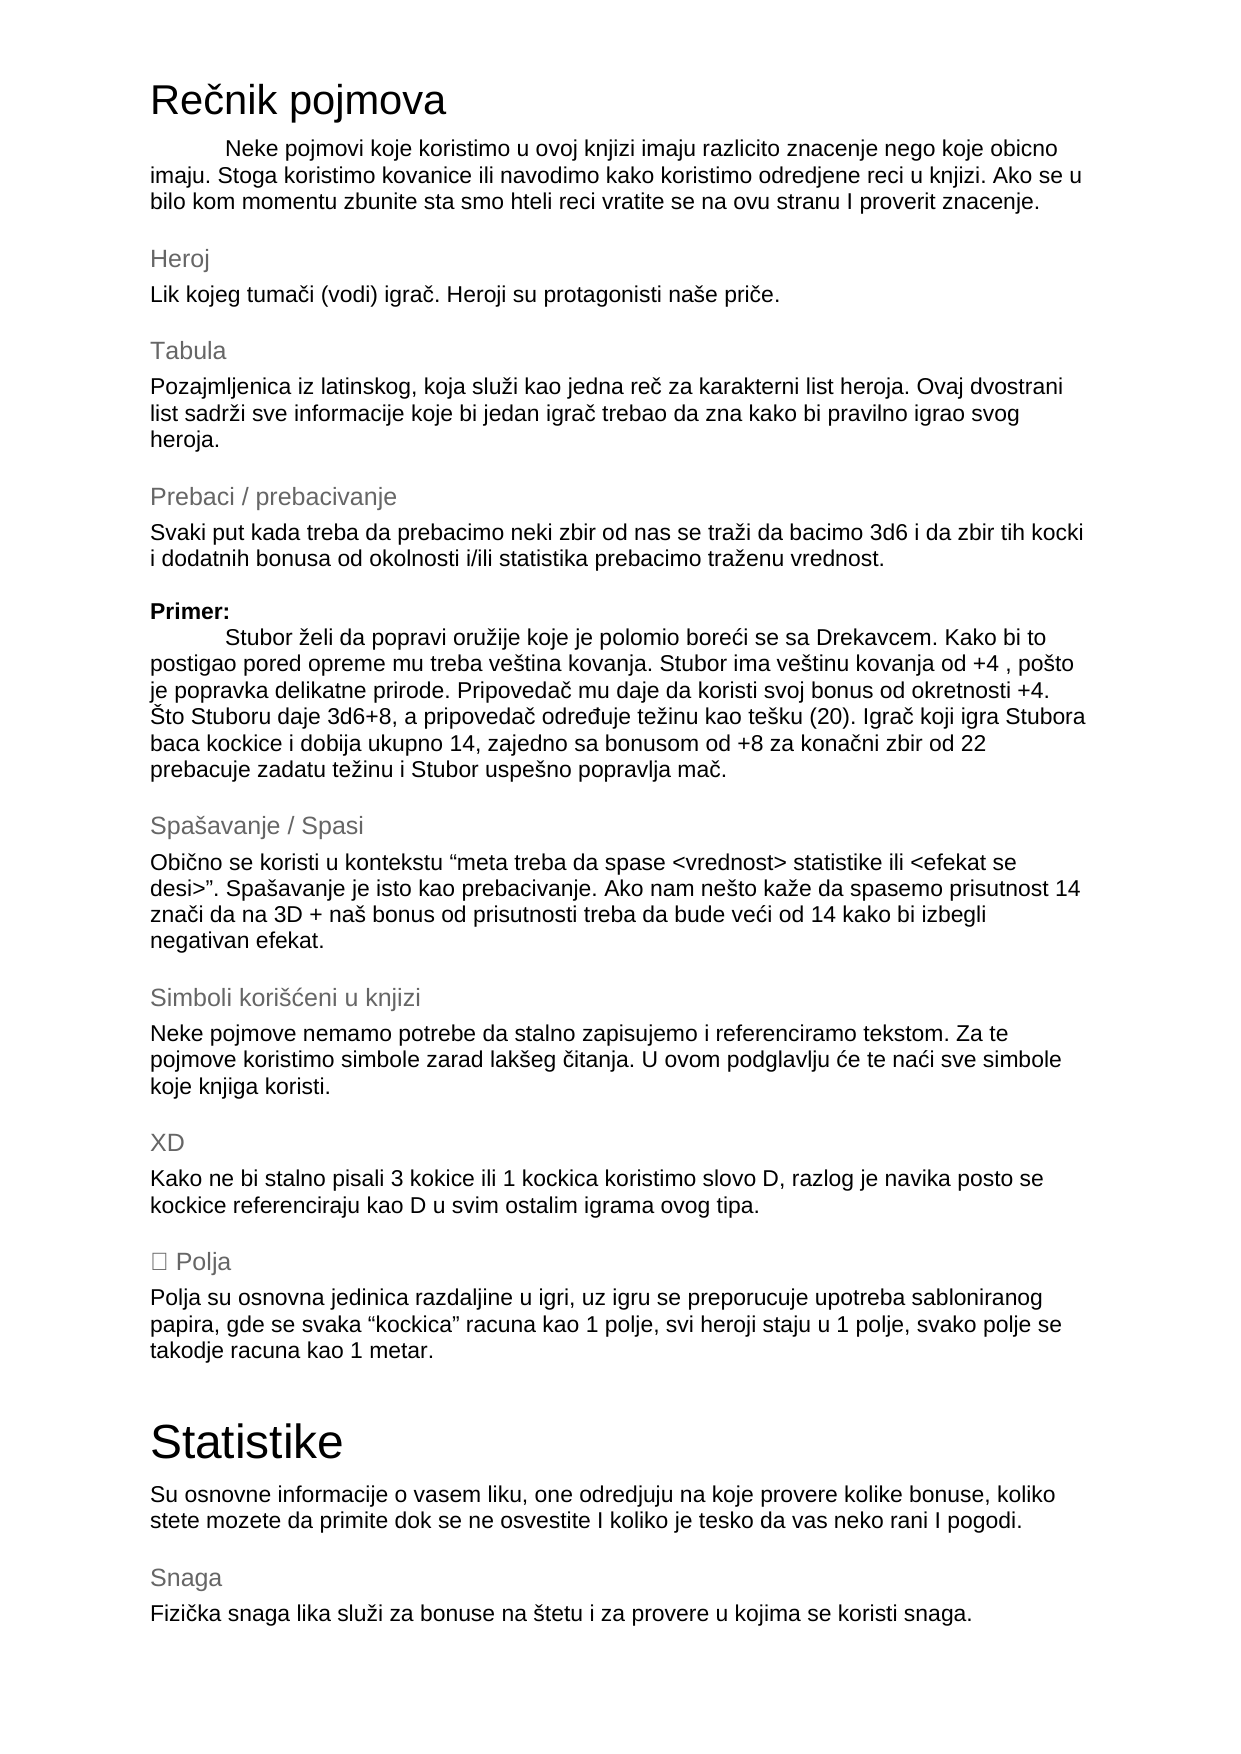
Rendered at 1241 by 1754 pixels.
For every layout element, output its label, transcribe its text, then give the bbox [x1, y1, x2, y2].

text Kako ne bi stalno pisali 3 kokice ili 1 kockica koristimo slovo D, razlog je navika posto se kockice referenciraju kao D u svim ostalim igrama ovog tipa. [150, 1165, 1091, 1218]
text Pozajmljenica iz latinskog, koja služi kao jedna reč za karakterni list heroja. Ovaj dvostrani list sadrži sve informacije koje bi jedan igrač trebao da zna kako bi pravilno igrao svog heroja. [150, 373, 1091, 452]
text Svaki put kada treba da prebacimo neki zbir od nas se traži da bacimo 3d6 i da zbir tih kocki i dodatnih bonusa od okolnosti i/ili statistika prebacimo traženu vrednost. [150, 519, 1091, 571]
text Polja su osnovna jedinica razdaljine u igri, uz igru se preporucuje upotreba sabloniranog papira, gde se svaka “kockica” racuna kao 1 polje, svi heroji staju u 1 polje, svako polje se takodje racuna kao 1 metar. [150, 1284, 1091, 1363]
text Fizička snaga lika služi za bonuse na štetu i za provere u kojima se koristi snaga. [150, 1600, 1091, 1626]
subtitle Tabula [150, 336, 1091, 365]
subtitle Snaga [150, 1563, 1091, 1592]
text Obično se koristi u kontekstu “meta treba da spase <vrednost> statistike ili <efekat se desi>”. Spašavanje je isto kao prebacivanje. Ako nam nešto kaže da spasemo prisutnost 14 znači da na 3D + naš bonus od prisutnosti treba da bude veći od 14 kako bi izbegli negativan efekat. [150, 848, 1091, 954]
subtitle Prebaci / prebacivanje [150, 482, 1091, 510]
text Neke pojmove nemamo potrebe da stalno zapisujemo i referenciramo tekstom. Za te pojmove koristimo simbole zarad lakšeg čitanja. U ovom podglavlju će te naći sve simbole koje knjiga koristi. [150, 1020, 1091, 1099]
text Primer: [150, 598, 1091, 624]
text Su osnovne informacije o vasem liku, one odredjuju na koje provere kolike bonuse, koliko stete mozete da primite dok se ne osvestite I koliko je tesko da vas neko rani I pogodi. [150, 1481, 1091, 1534]
subtitle Spašavanje / Spasi [150, 811, 1091, 840]
subtitle Simboli korišćeni u knjizi [150, 983, 1091, 1012]
text Stubor želi da popravi oružije koje je polomio boreći se sa Drekavcem. Kako bi to postigao pored opreme mu treba veština kovanja. Stubor ima veštinu kovanja od +4 , pošto je popravka delikatne prirode. Pripovedač mu daje da koristi svoj bonus od okretnosti +4. Što Stuboru daje 3d6+8, a pripovedač određuje težinu kao tešku (20). Igrač koji igra Stubora baca kockice i dobija ukupno 14, zajedno sa bonusom od +8 za konačni zbir od 22 prebacuje zadatu težinu i Stubor uspešno popravlja mač. [150, 624, 1091, 782]
subtitle Rečnik pojmova [150, 75, 1091, 123]
subtitle 💥 Polja [150, 1247, 1091, 1276]
subtitle Heroj [150, 244, 1091, 272]
text Neke pojmovi koje koristimo u ovoj knjizi imaju razlicito znacenje nego koje obicno imaju. Stoga koristimo kovanice ili navodimo kako koristimo odredjene reci u knjizi. Ako se u bilo kom momentu zbunite sta smo hteli reci vratite se na ovu stranu I proverit znacenje. [150, 135, 1091, 214]
subtitle XD [150, 1128, 1091, 1157]
subtitle Statistike [150, 1413, 1091, 1468]
text Lik kojeg tumači (vodi) igrač. Heroji su protagonisti naše priče. [150, 281, 1091, 307]
